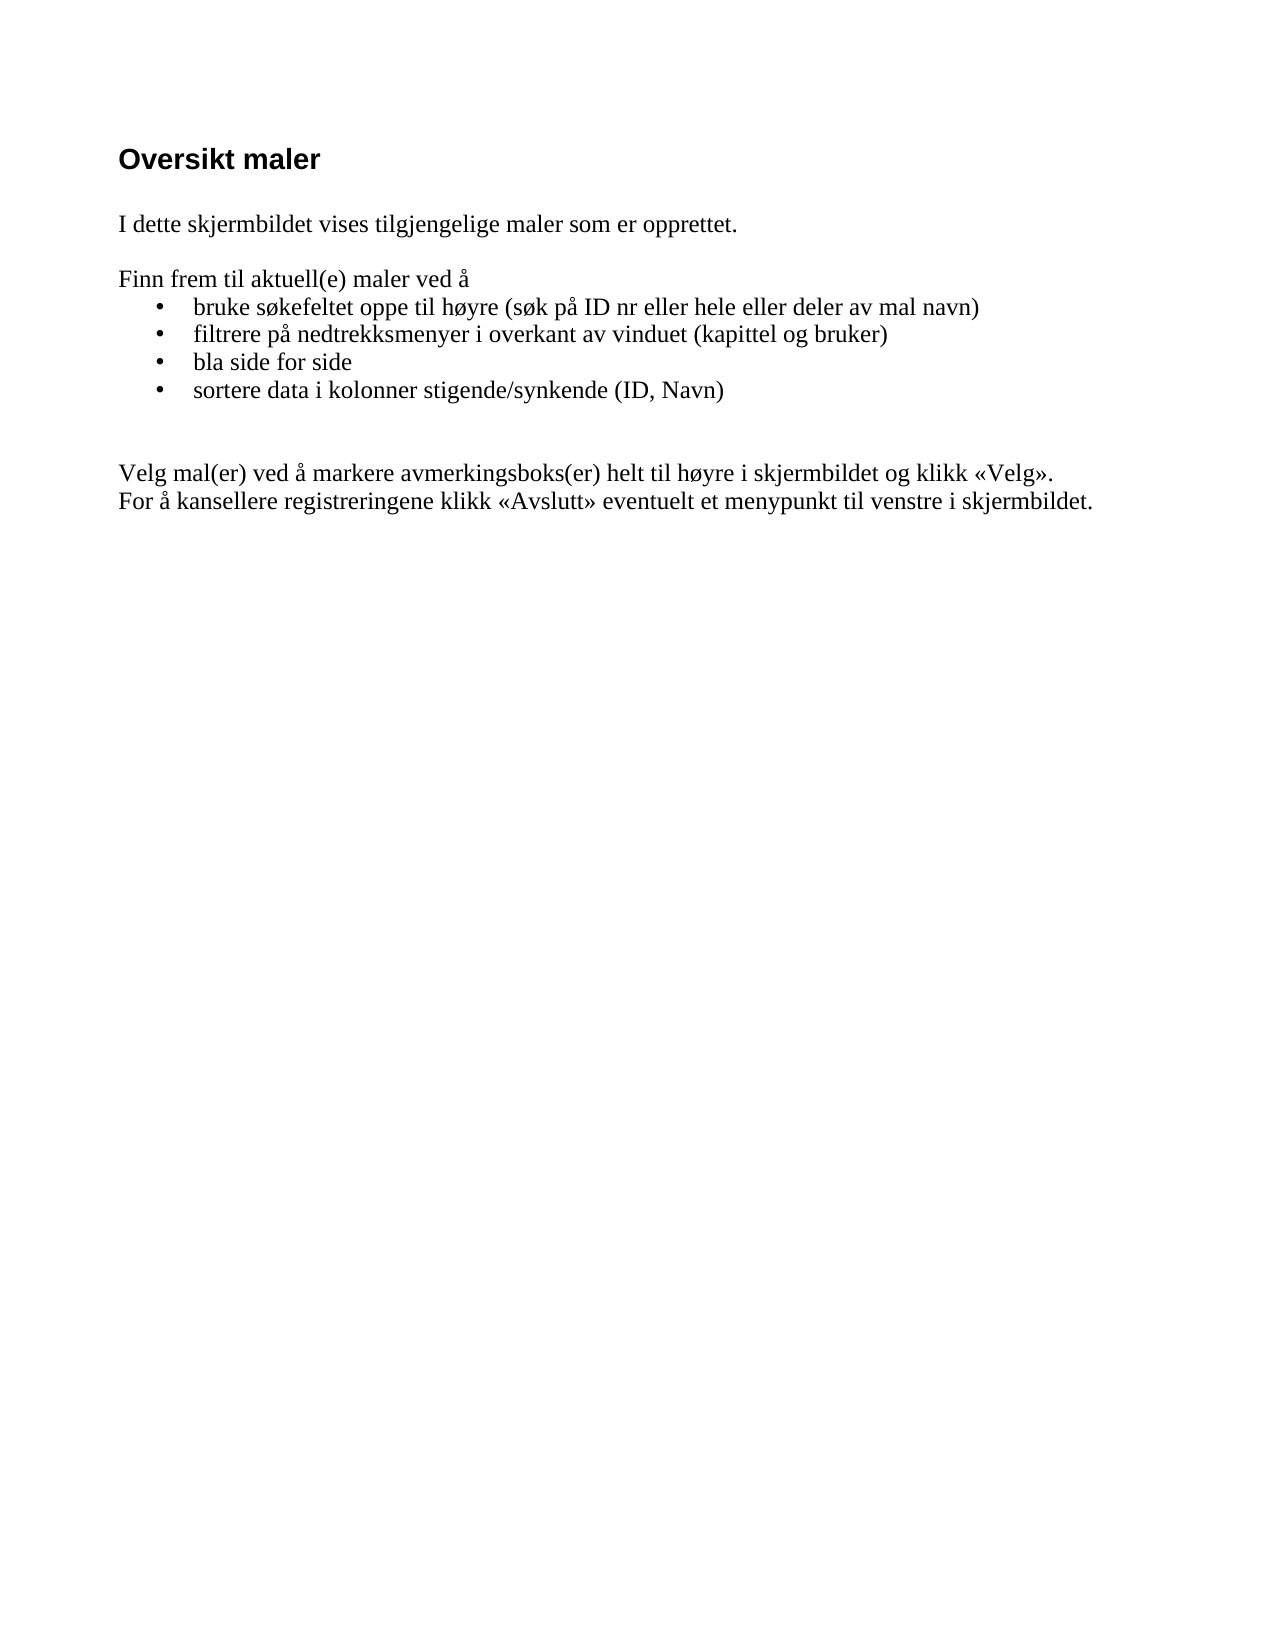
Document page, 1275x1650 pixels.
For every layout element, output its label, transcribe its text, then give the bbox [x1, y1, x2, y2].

text For å kansellere registreringene klikk «Avslutt» eventuelt et menypunkt til venstre i skjermbildet. [118, 487, 1157, 514]
list sortere data i kolonner stigende/synkende (ID, Navn) [156, 376, 1157, 404]
subtitle Oversikt maler [118, 143, 1157, 176]
text Velg mal(er) ved å markere avmerkingsboks(er) helt til høyre i skjermbildet og klikk «Velg». [118, 459, 1157, 487]
list bla side for side [156, 348, 1157, 376]
list filtrere på nedtrekksmenyer i overkant av vinduet (kapittel og bruker) [156, 321, 1157, 348]
text Finn frem til aktuell(e) maler ved å [118, 265, 1157, 293]
text I dette skjermbildet vises tilgjengelige maler som er opprettet. [118, 210, 1157, 237]
list bruke søkefeltet oppe til høyre (søk på ID nr eller hele eller deler av mal navn) [156, 293, 1157, 321]
